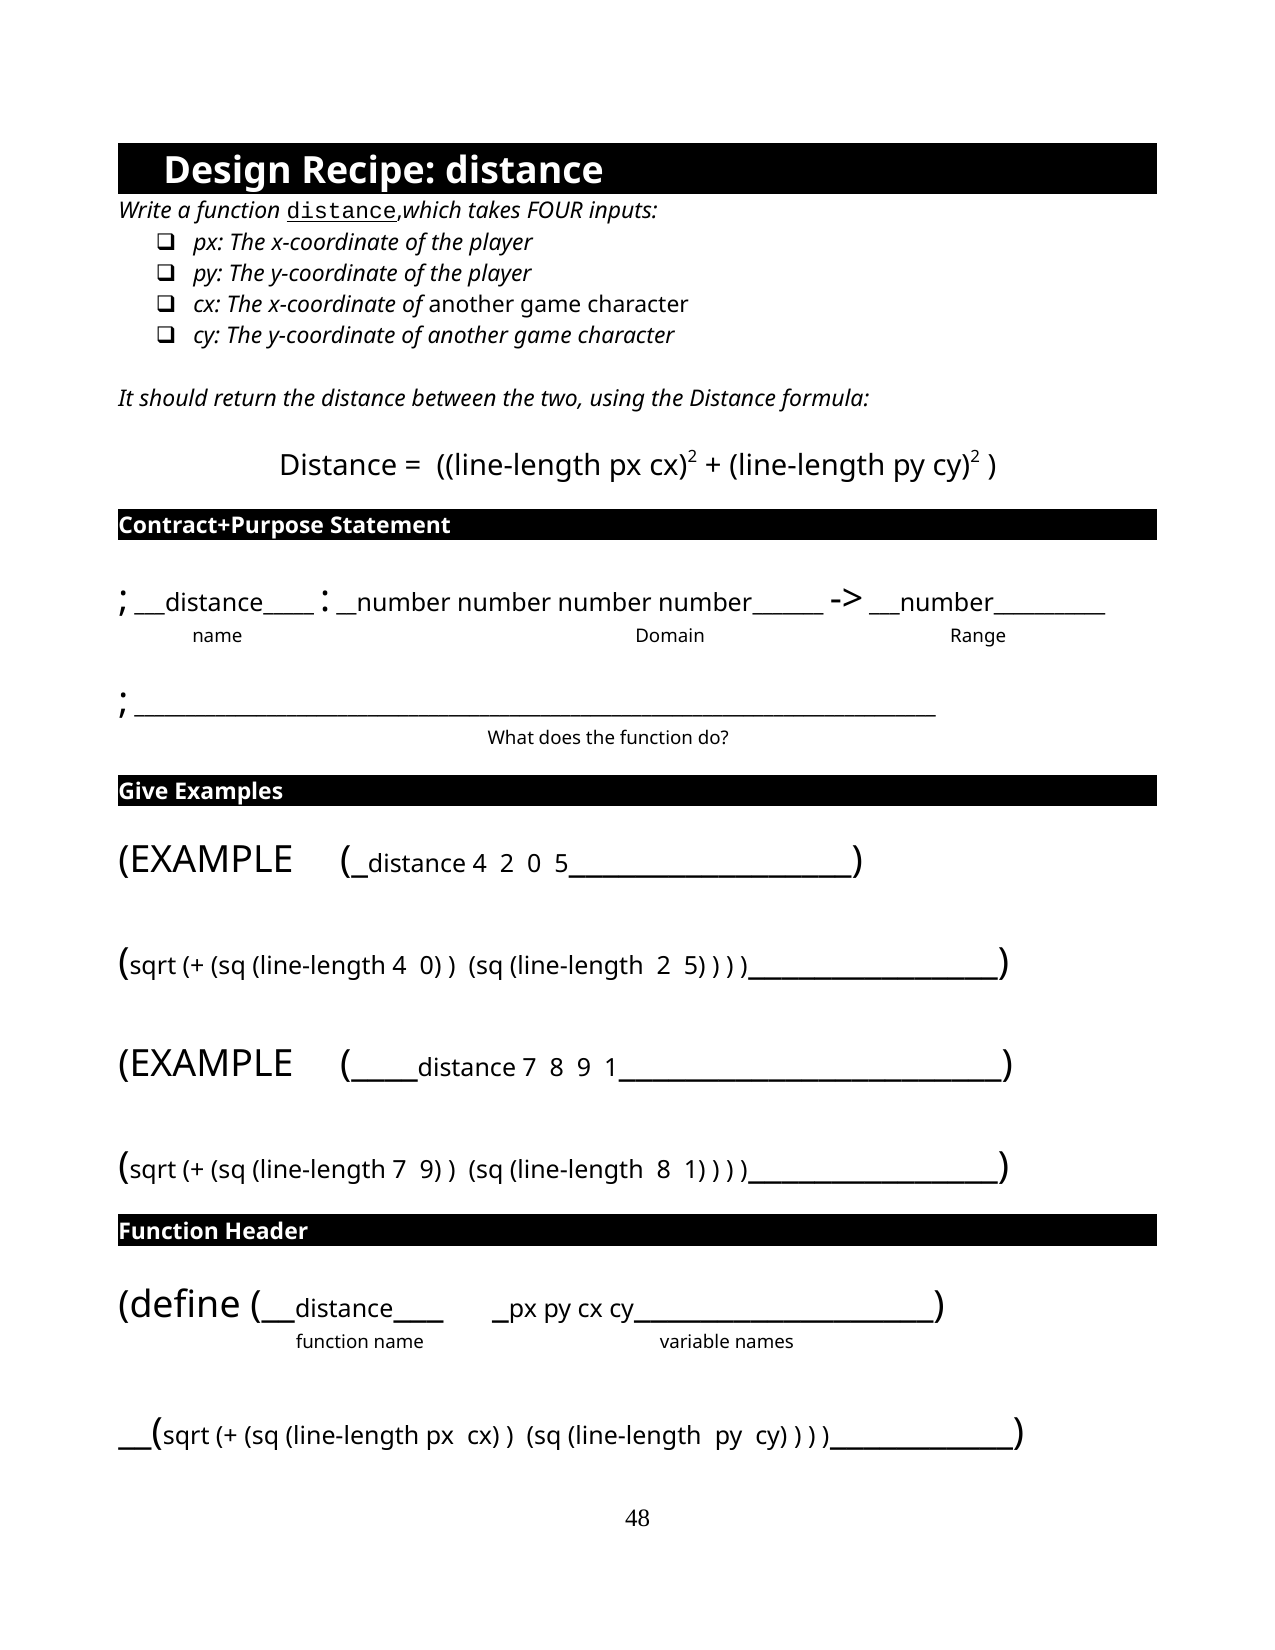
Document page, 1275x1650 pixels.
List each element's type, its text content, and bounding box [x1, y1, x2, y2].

subtitle Design Recipe: distance [118, 143, 1157, 194]
text (EXAMPLE (____distance 7 8 9 1_______________________) [118, 1036, 1157, 1087]
text (define (__distance___ _px py cx cy__________________) [118, 1277, 1157, 1328]
text It should return the distance between the two, using the Distance formula: [118, 382, 1157, 444]
text ; _______________________________________________________________________________ [118, 673, 1157, 724]
subtitle Function Header [118, 1214, 1157, 1246]
list py: The y-coordinate of the player [156, 257, 1157, 288]
text function name variable names [118, 1328, 1157, 1354]
subtitle Give Examples [118, 775, 1157, 806]
text __(sqrt (+ (sq (line-length px cx) ) (sq (line-length py cy) ) ) )___________) [118, 1405, 1157, 1456]
list cx: The x-coordinate of another game character [156, 288, 1157, 319]
text Distance = ((line-length px cx)2 + (line-length py cy)2 ) [118, 444, 1157, 484]
list cy: The y-coordinate of another game character [156, 319, 1157, 351]
text (EXAMPLE (_distance 4 2 0 5_________________) [118, 832, 1157, 883]
text What does the function do? [118, 724, 1157, 750]
list px: The x-coordinate of the player [156, 226, 1157, 257]
subtitle Contract+Purpose Statement [118, 509, 1157, 540]
text (sqrt (+ (sq (line-length 4 0) ) (sq (line-length 2 5) ) ) )_______________) [118, 934, 1157, 985]
text (sqrt (+ (sq (line-length 7 9) ) (sq (line-length 8 1) ) ) )_______________) [118, 1138, 1157, 1189]
text Write a function distance,which takes FOUR inputs: [118, 194, 1157, 226]
text ; ___distance_____ : __number number number number_______ -> ___number___________ [118, 571, 1157, 622]
text name Domain Range [118, 622, 1157, 648]
